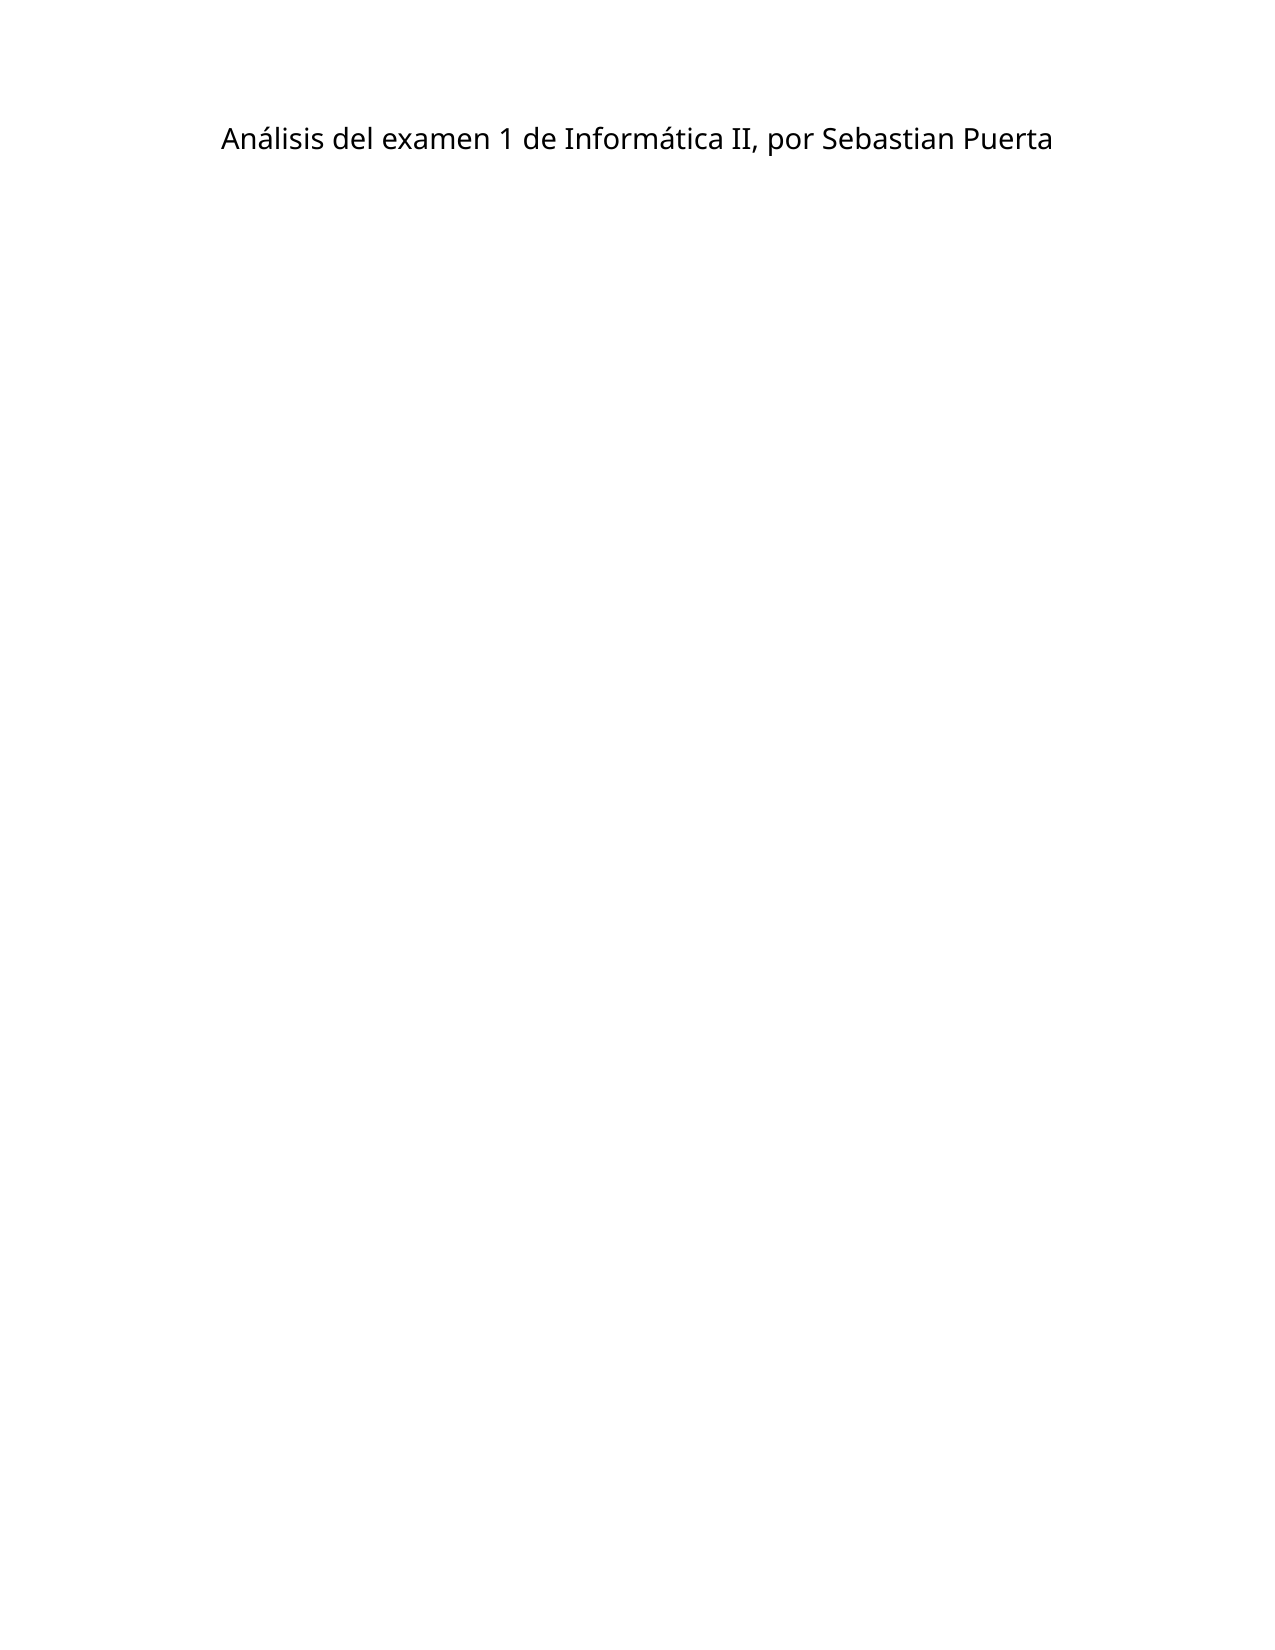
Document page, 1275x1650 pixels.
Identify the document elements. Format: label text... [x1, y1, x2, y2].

text Análisis del examen 1 de Informática II, por Sebastian Puerta [118, 118, 1157, 158]
